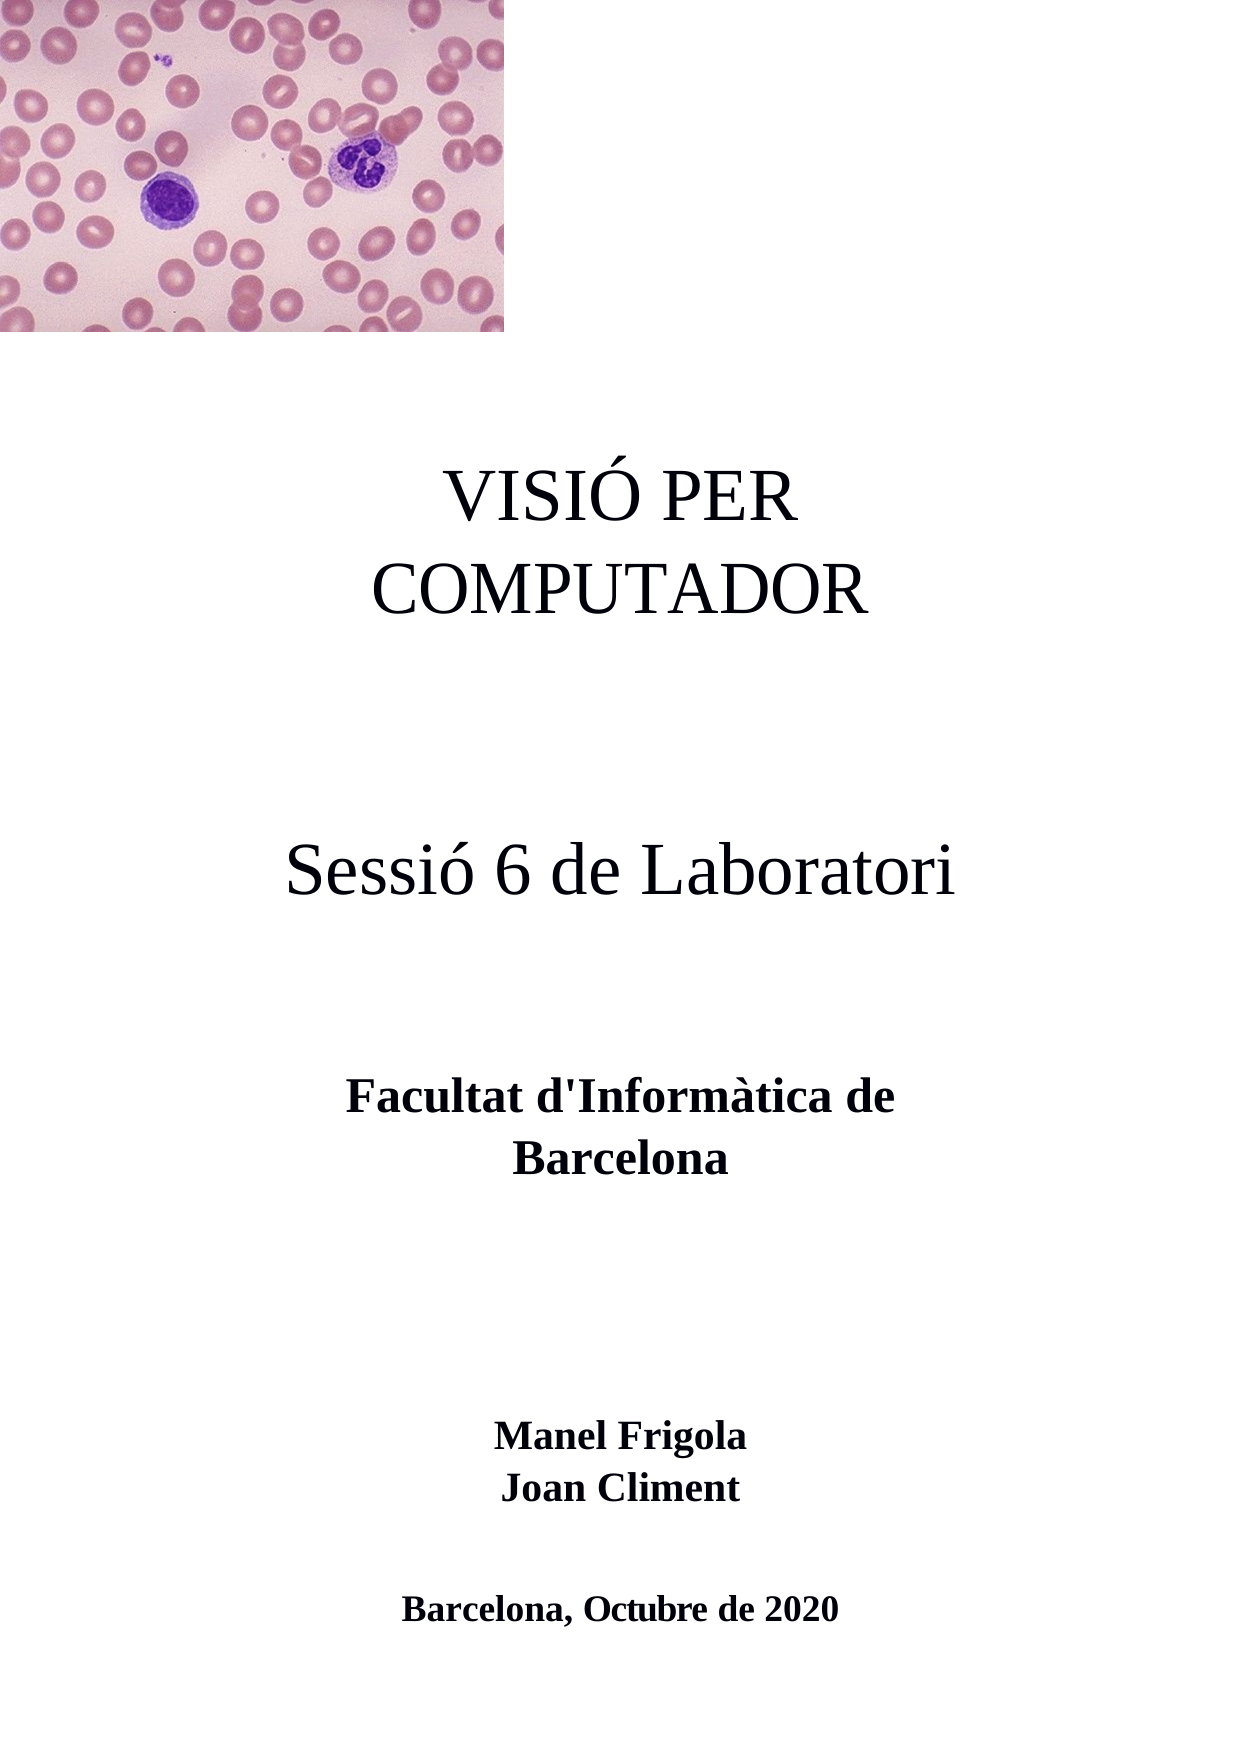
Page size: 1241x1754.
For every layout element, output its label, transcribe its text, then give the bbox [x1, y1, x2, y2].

text Manel Frigola Joan Climent [493, 1411, 747, 1510]
text Barcelona, Octubre de 2020 [232, 1587, 1008, 1630]
subtitle VISIÓ PER COMPUTADOR [357, 451, 883, 630]
picture [0, 0, 504, 332]
text Sessió 6 de Laboratori [232, 824, 1008, 911]
text Facultat d'Informàtica de Barcelona [232, 1066, 1008, 1185]
